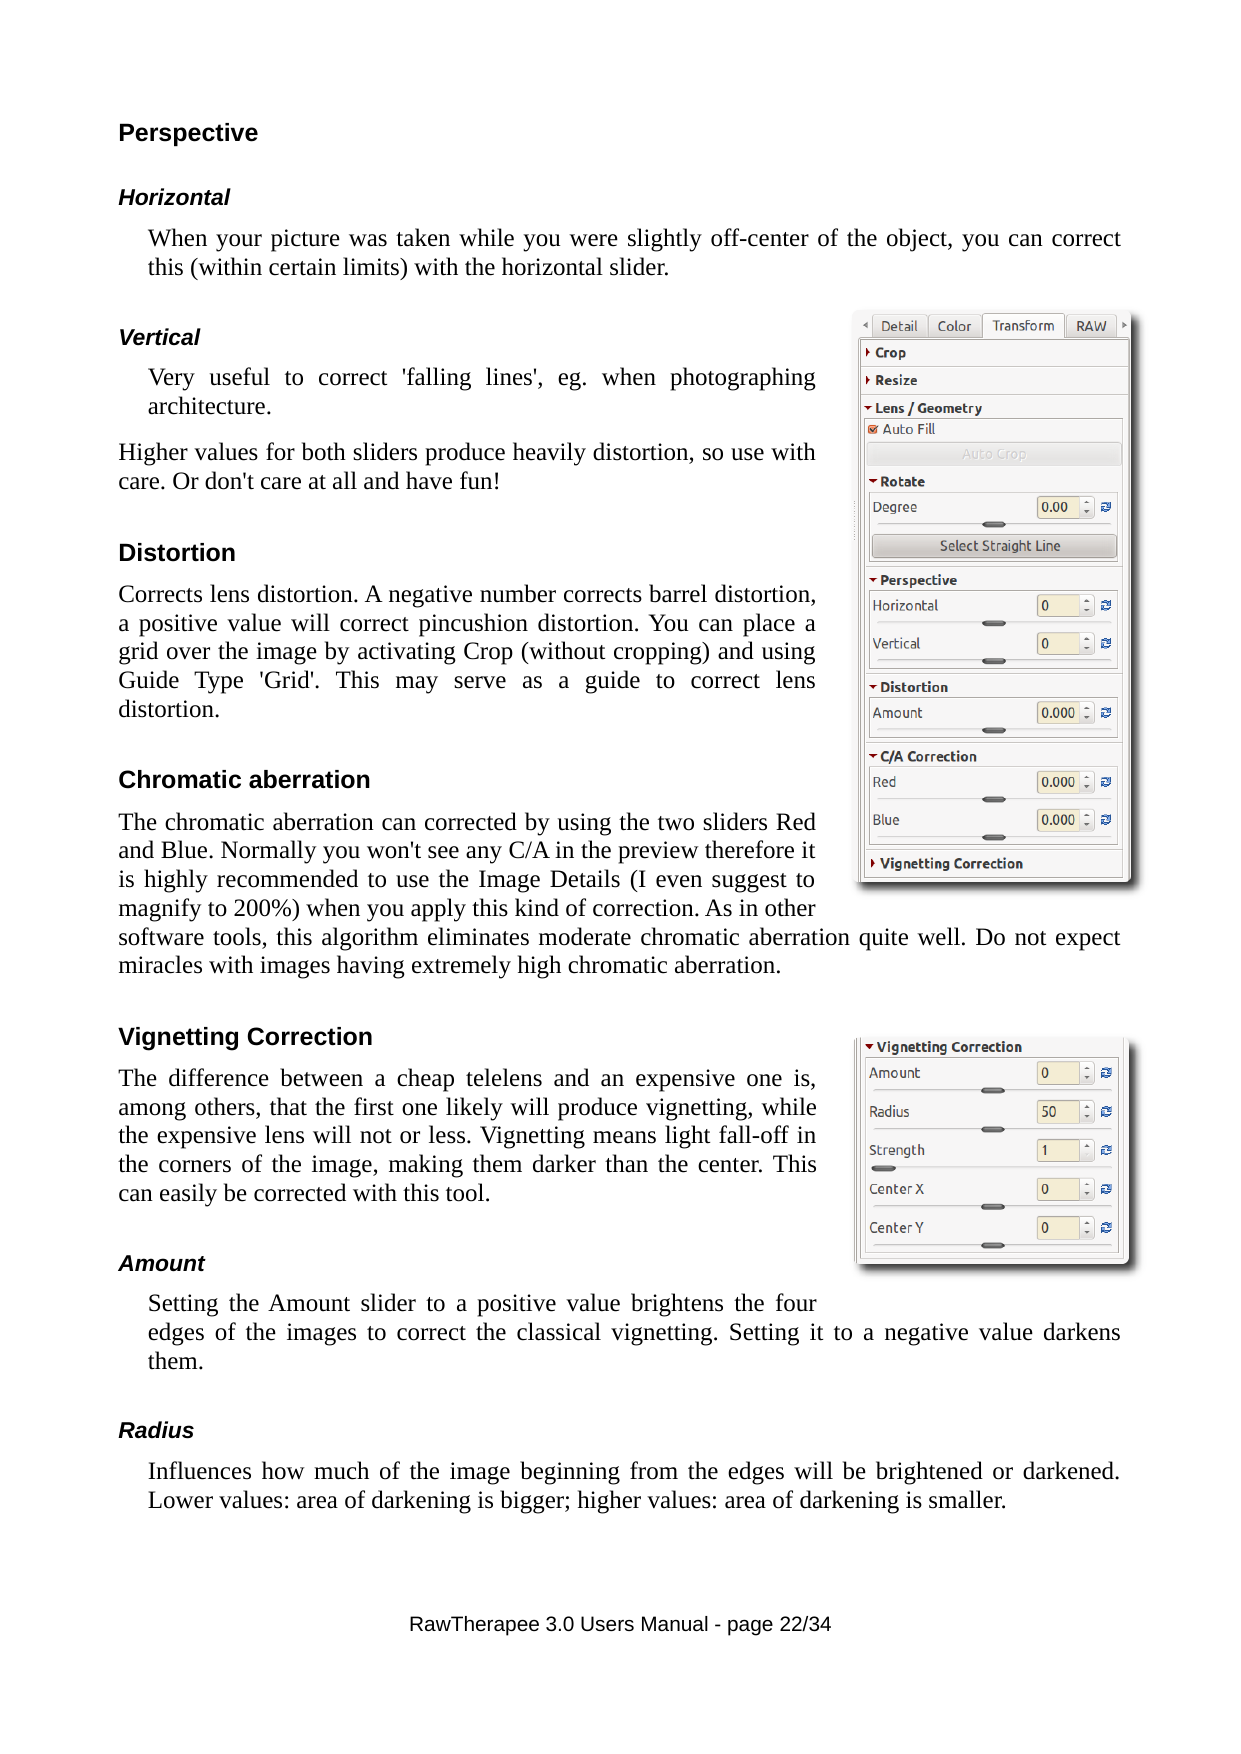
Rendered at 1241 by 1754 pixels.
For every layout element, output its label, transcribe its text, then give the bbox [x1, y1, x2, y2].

text The difference between a cheap telelens and an expensive one is, among others, that the first one likely will produce vignetting, while the expensive lens will not or less. Vignetting means light fall-off in the corners of the image, making them darker than the center. This can easily be corrected with this tool. [118, 1063, 847, 1207]
text Higher values for both sliders produce heavily distortion, so use with care. Or don't care at all and have fun! [118, 437, 846, 495]
subtitle Radius [118, 1417, 1122, 1444]
text When your picture was taken while you were slightly off-center of the object, you can correct this (within certain limits) with the horizontal slider. [148, 223, 1122, 281]
picture [847, 1031, 1148, 1283]
subtitle Perspective [118, 118, 1122, 147]
subtitle Chromatic aberration [118, 765, 846, 794]
text Very useful to correct 'falling lines', eg. when photographing architecture. [148, 362, 846, 420]
text Influences how much of the image beginning from the edges will be brightened or darkened. Lower values: area of darkening is bigger; higher values: area of darkening is smaller. [148, 1456, 1122, 1514]
subtitle Horizontal [118, 184, 1122, 211]
text Corrects lens distortion. A negative number corrects barrel distortion, a positive value will correct pincushion distortion. You can place a grid over the image by activating Crop (without cropping) and using Guide Type 'Grid'. This may serve as a guide to correct lens distortion. [118, 579, 846, 723]
subtitle Vertical [118, 323, 846, 350]
text The chromatic aberration can corrected by using the two sliders Red and Blue. Normally you won't see any C/A in the preview therefore it is highly recommended to use the Image Details (I even suggest to magnify to 200%) when you apply this kind of correction. As in other software tools, this algorithm eliminates moderate chromatic aberration quite well. Do not expect miracles with images having extremely high chromatic aberration. [118, 807, 1122, 979]
text Setting the Amount slider to a positive value brightens the four edges of the images to correct the classical vignetting. Setting it to a negative value darkens them. [148, 1288, 1122, 1375]
subtitle Distortion [118, 538, 846, 566]
subtitle Amount [118, 1249, 847, 1276]
subtitle Vignetting Correction [118, 1022, 1122, 1051]
picture [846, 305, 1149, 901]
